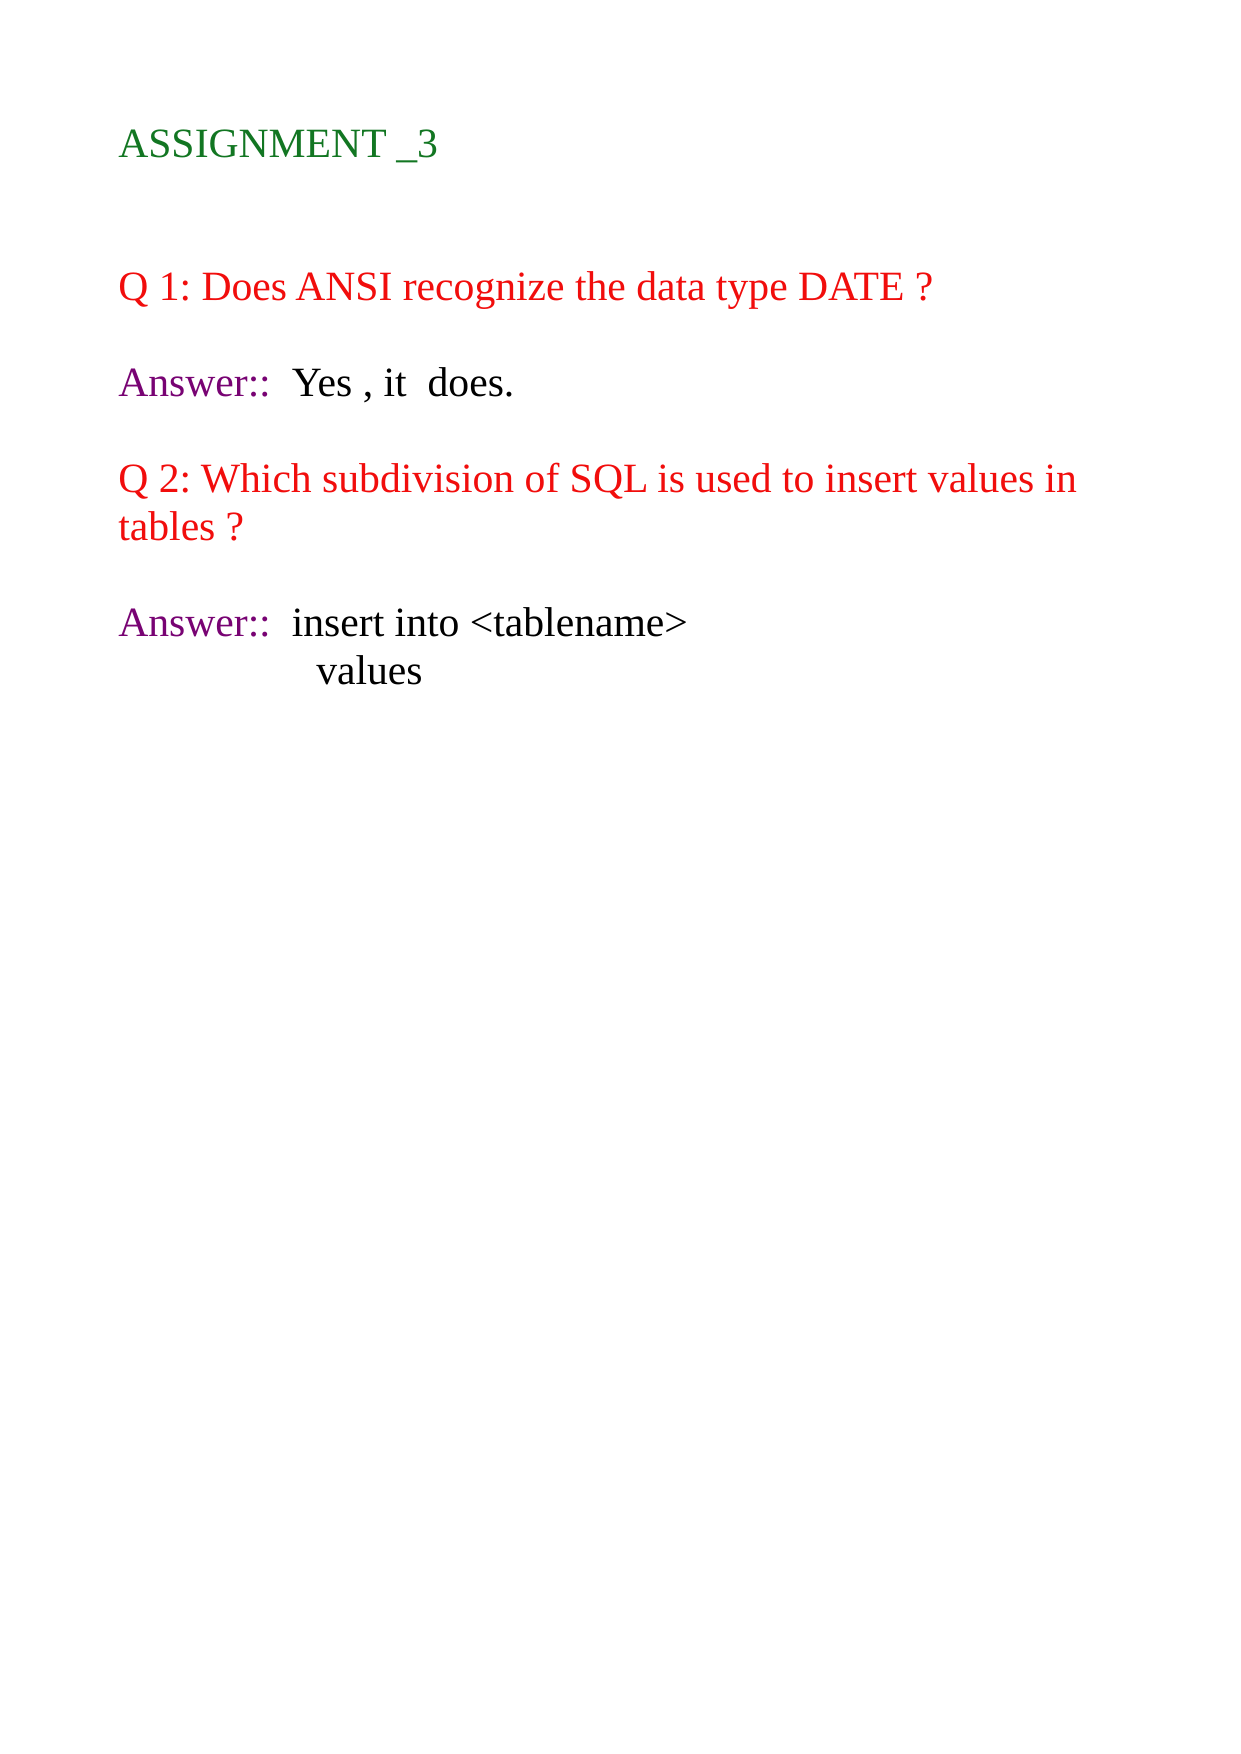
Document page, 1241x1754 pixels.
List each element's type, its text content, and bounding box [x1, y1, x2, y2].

text Answer:: insert into <tablename> [118, 597, 1122, 645]
text ASSIGNMENT _3 [118, 118, 1122, 166]
text Q 1: Does ANSI recognize the data type DATE ? [118, 262, 1122, 310]
text Q 2: Which subdivision of SQL is used to insert values in tables ? [118, 453, 1122, 549]
text values [118, 645, 1122, 693]
text Answer:: Yes , it does. [118, 358, 1122, 406]
